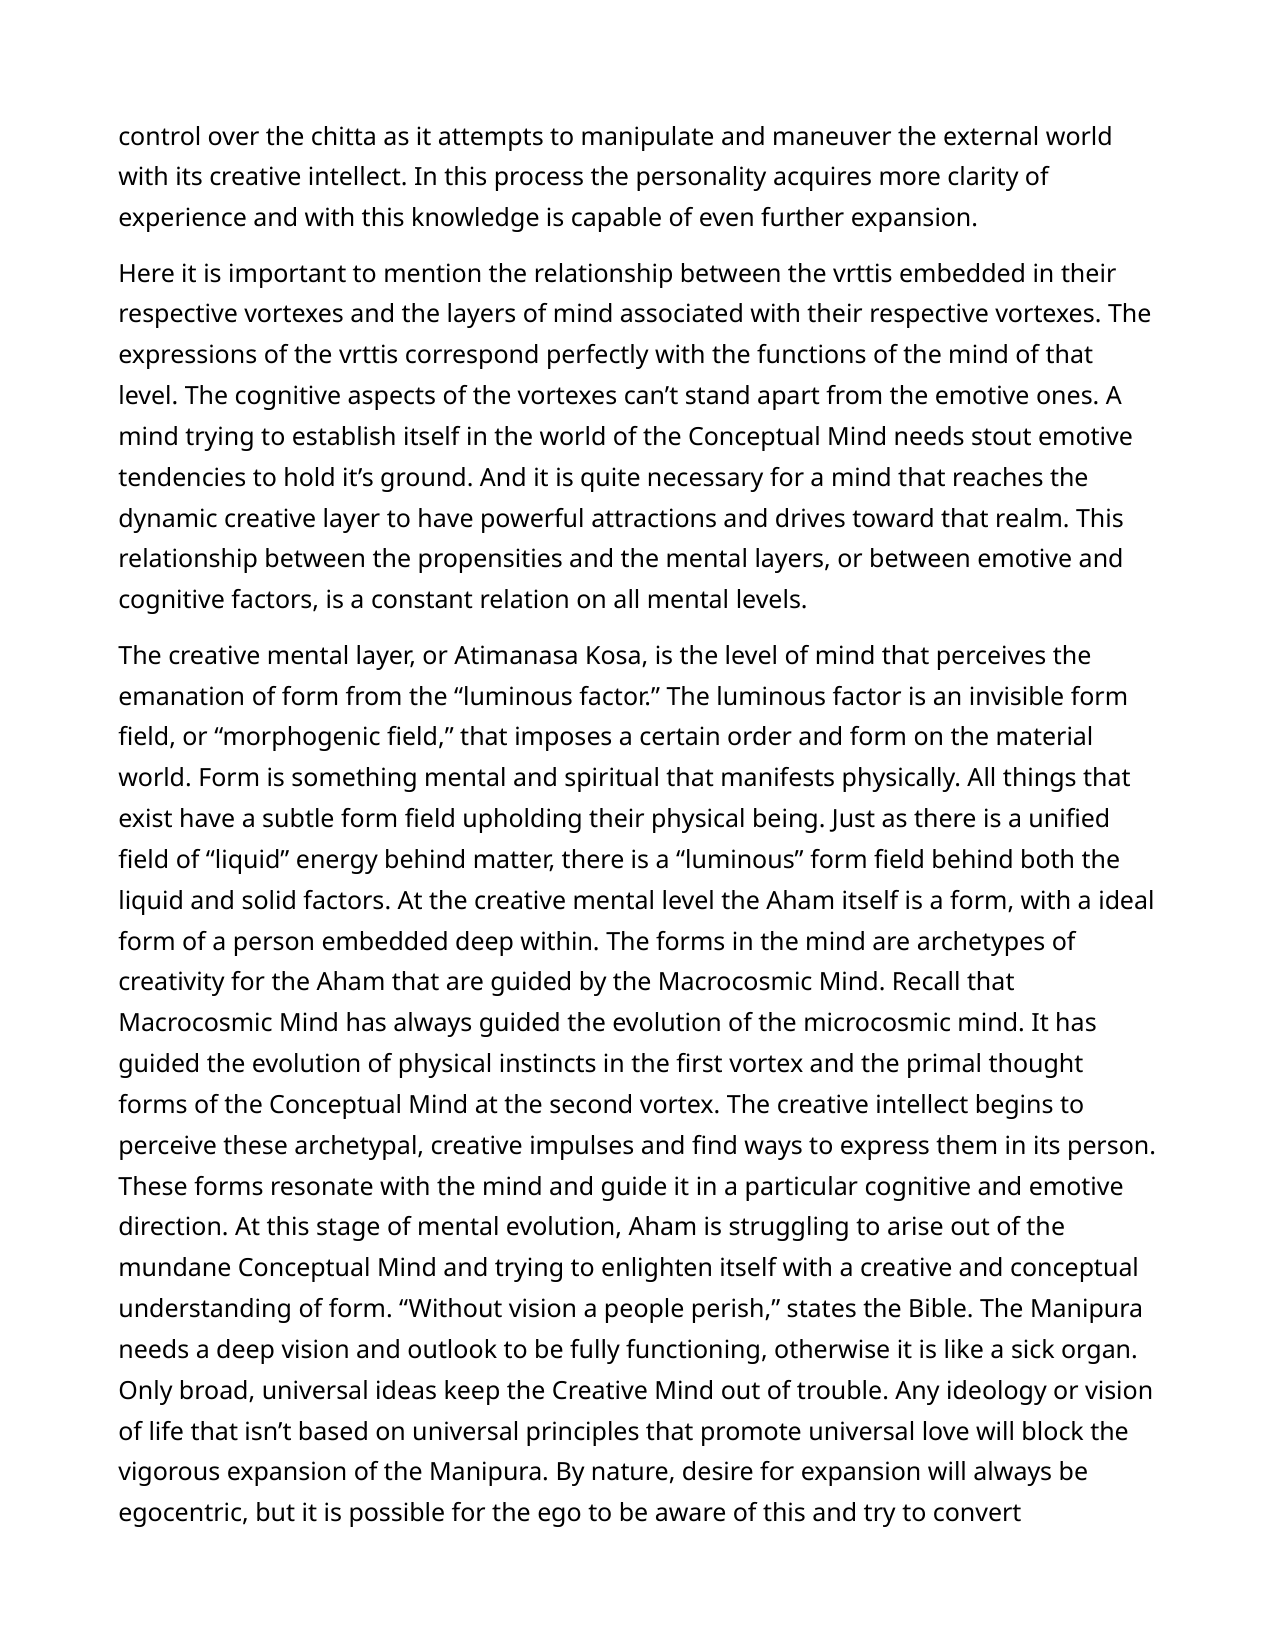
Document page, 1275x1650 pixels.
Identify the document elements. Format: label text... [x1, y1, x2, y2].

text Here it is important to mention the relationship between the vrttis embedded in their respective vortexes and the layers of mind associated with their respective vortexes. The expressions of the vrttis correspond perfectly with the functions of the mind of that level. The cognitive aspects of the vortexes can’t stand apart from the emotive ones. A mind trying to establish itself in the world of the Conceptual Mind needs stout emotive tendencies to hold it’s ground. And it is quite necessary for a mind that reaches the dynamic creative layer to have powerful attractions and drives toward that realm. This relationship between the propensities and the mental layers, or between emotive and cognitive factors, is a constant relation on all mental levels. [118, 255, 1157, 616]
text The creative mental layer, or Atimanasa Kosa, is the level of mind that perceives the emanation of form from the “luminous factor.” The luminous factor is an invisible form field, or “morphogenic field,” that imposes a certain order and form on the material world. Form is something mental and spiritual that manifests physically. All things that exist have a subtle form field upholding their physical being. Just as there is a unified field of “liquid” energy behind matter, there is a “luminous” form field behind both the liquid and solid factors. At the creative mental level the Aham itself is a form, with a ideal form of a person embedded deep within. The forms in the mind are archetypes of creativity for the Aham that are guided by the Macrocosmic Mind. Recall that Macrocosmic Mind has always guided the evolution of the microcosmic mind. It has guided the evolution of physical instincts in the first vortex and the primal thought forms of the Conceptual Mind at the second vortex. The creative intellect begins to perceive these archetypal, creative impulses and find ways to express them in its person. These forms resonate with the mind and guide it in a particular cognitive and emotive direction. At this stage of mental evolution, Aham is struggling to arise out of the mundane Conceptual Mind and trying to enlighten itself with a creative and conceptual understanding of form. “Without vision a people perish,” states the Bible. The Manipura needs a deep vision and outlook to be fully functioning, otherwise it is like a sick organ. Only broad, universal ideas keep the Creative Mind out of trouble. Any ideology or vision of life that isn’t based on universal principles that promote universal love will block the vigorous expansion of the Manipura. By nature, desire for expansion will always be egocentric, but it is possible for the ego to be aware of this and try to convert [118, 637, 1157, 1529]
text control over the chitta as it attempts to manipulate and maneuver the external world with its creative intellect. In this process the personality acquires more clarity of experience and with this knowledge is capable of even further expansion. [118, 118, 1157, 234]
